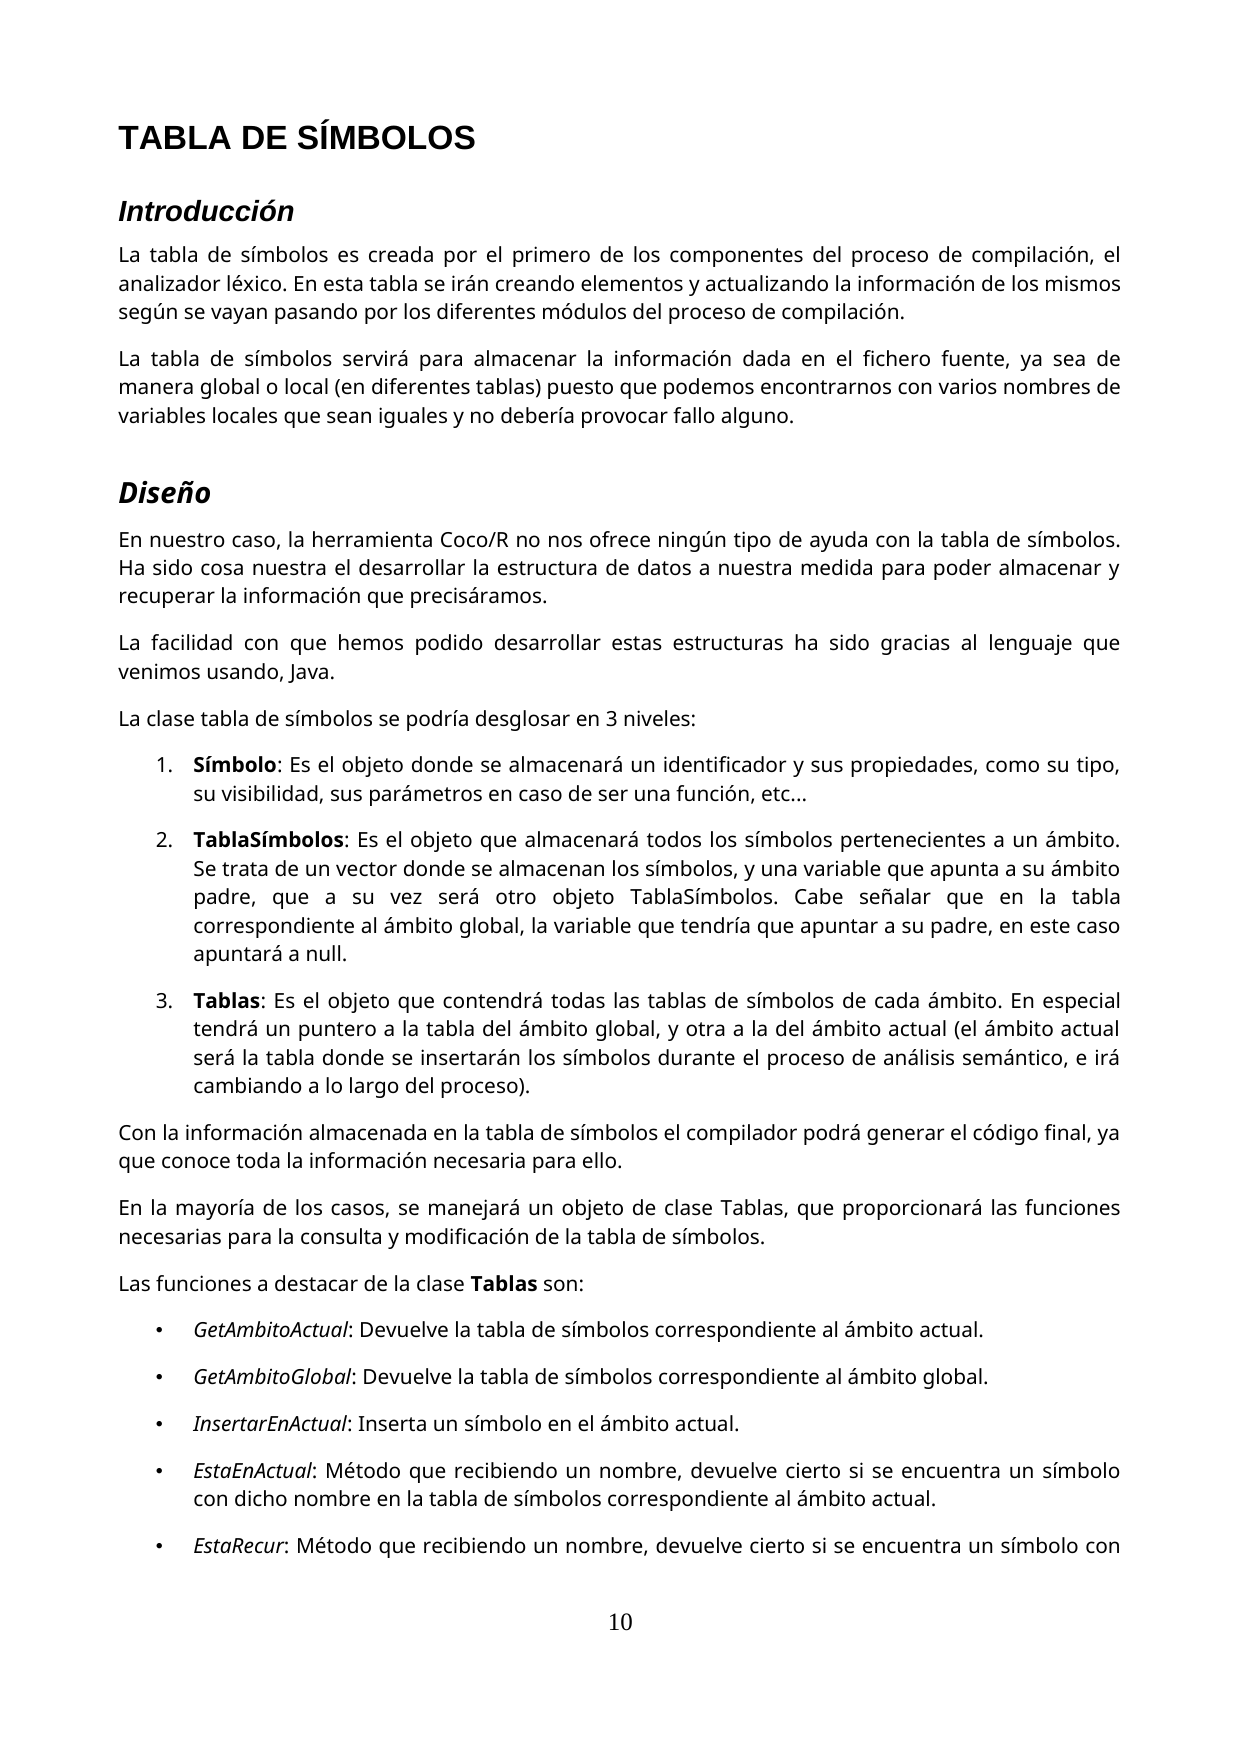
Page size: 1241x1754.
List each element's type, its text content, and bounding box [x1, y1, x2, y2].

list Tablas: Es el objeto que contendrá todas las tablas de símbolos de cada ámbito. En especial tendrá un puntero a la tabla del ámbito global, y otra a la del ámbito actual (el ámbito actual será la tabla donde se insertarán los símbolos durante el proceso de análisis semántico, e irá cambiando a lo largo del proceso). [156, 986, 1122, 1100]
list Símbolo: Es el objeto donde se almacenará un identificador y sus propiedades, como su tipo, su visibilidad, sus parámetros en caso de ser una función, etc... [156, 750, 1122, 807]
subtitle TABLA DE SÍMBOLOS [118, 118, 1122, 157]
text En la mayoría de los casos, se manejará un objeto de clase Tablas, que proporcionará las funciones necesarias para la consulta y modificación de la tabla de símbolos. [118, 1193, 1122, 1250]
text Con la información almacenada en la tabla de símbolos el compilador podrá generar el código final, ya que conoce toda la información necesaria para ello. [118, 1118, 1122, 1175]
text La tabla de símbolos servirá para almacenar la información dada en el fichero fuente, ya sea de manera global o local (en diferentes tablas) puesto que podemos encontrarnos con varios nombres de variables locales que sean iguales y no debería provocar fallo alguno. [118, 344, 1122, 429]
list EstaRecur: Método que recibiendo un nombre, devuelve cierto si se encuentra un símbolo con [156, 1531, 1122, 1559]
text La tabla de símbolos es creada por el primero de los componentes del proceso de compilación, el analizador léxico. En esta tabla se irán creando elementos y actualizando la información de los mismos según se vayan pasando por los diferentes módulos del proceso de compilación. [118, 240, 1122, 326]
text La facilidad con que hemos podido desarrollar estas estructuras ha sido gracias al lenguaje que venimos usando, Java. [118, 628, 1122, 685]
list TablaSímbolos: Es el objeto que almacenará todos los símbolos pertenecientes a un ámbito. Se trata de un vector donde se almacenan los símbolos, y una variable que apunta a su ámbito padre, que a su vez será otro objeto TablaSímbolos. Cabe señalar que en la tabla correspondiente al ámbito global, la variable que tendría que apuntar a su padre, en este caso apuntará a null. [156, 826, 1122, 968]
text La clase tabla de símbolos se podría desglosar en 3 niveles: [118, 704, 1122, 732]
list InsertarEnActual: Inserta un símbolo en el ámbito actual. [156, 1409, 1122, 1437]
list GetAmbitoActual: Devuelve la tabla de símbolos correspondiente al ámbito actual. [156, 1315, 1122, 1344]
subtitle Introducción [118, 194, 1122, 228]
text En nuestro caso, la herramienta Coco/R no nos ofrece ningún tipo de ayuda con la tabla de símbolos. Ha sido cosa nuestra el desarrollar la estructura de datos a nuestra medida para poder almacenar y recuperar la información que precisáramos. [118, 525, 1122, 610]
subtitle Diseño [118, 473, 1122, 512]
list GetAmbitoGlobal: Devuelve la tabla de símbolos correspondiente al ámbito global. [156, 1362, 1122, 1391]
text Las funciones a destacar de la clase Tablas son: [118, 1269, 1122, 1297]
list EstaEnActual: Método que recibiendo un nombre, devuelve cierto si se encuentra un símbolo con dicho nombre en la tabla de símbolos correspondiente al ámbito actual. [156, 1456, 1122, 1513]
